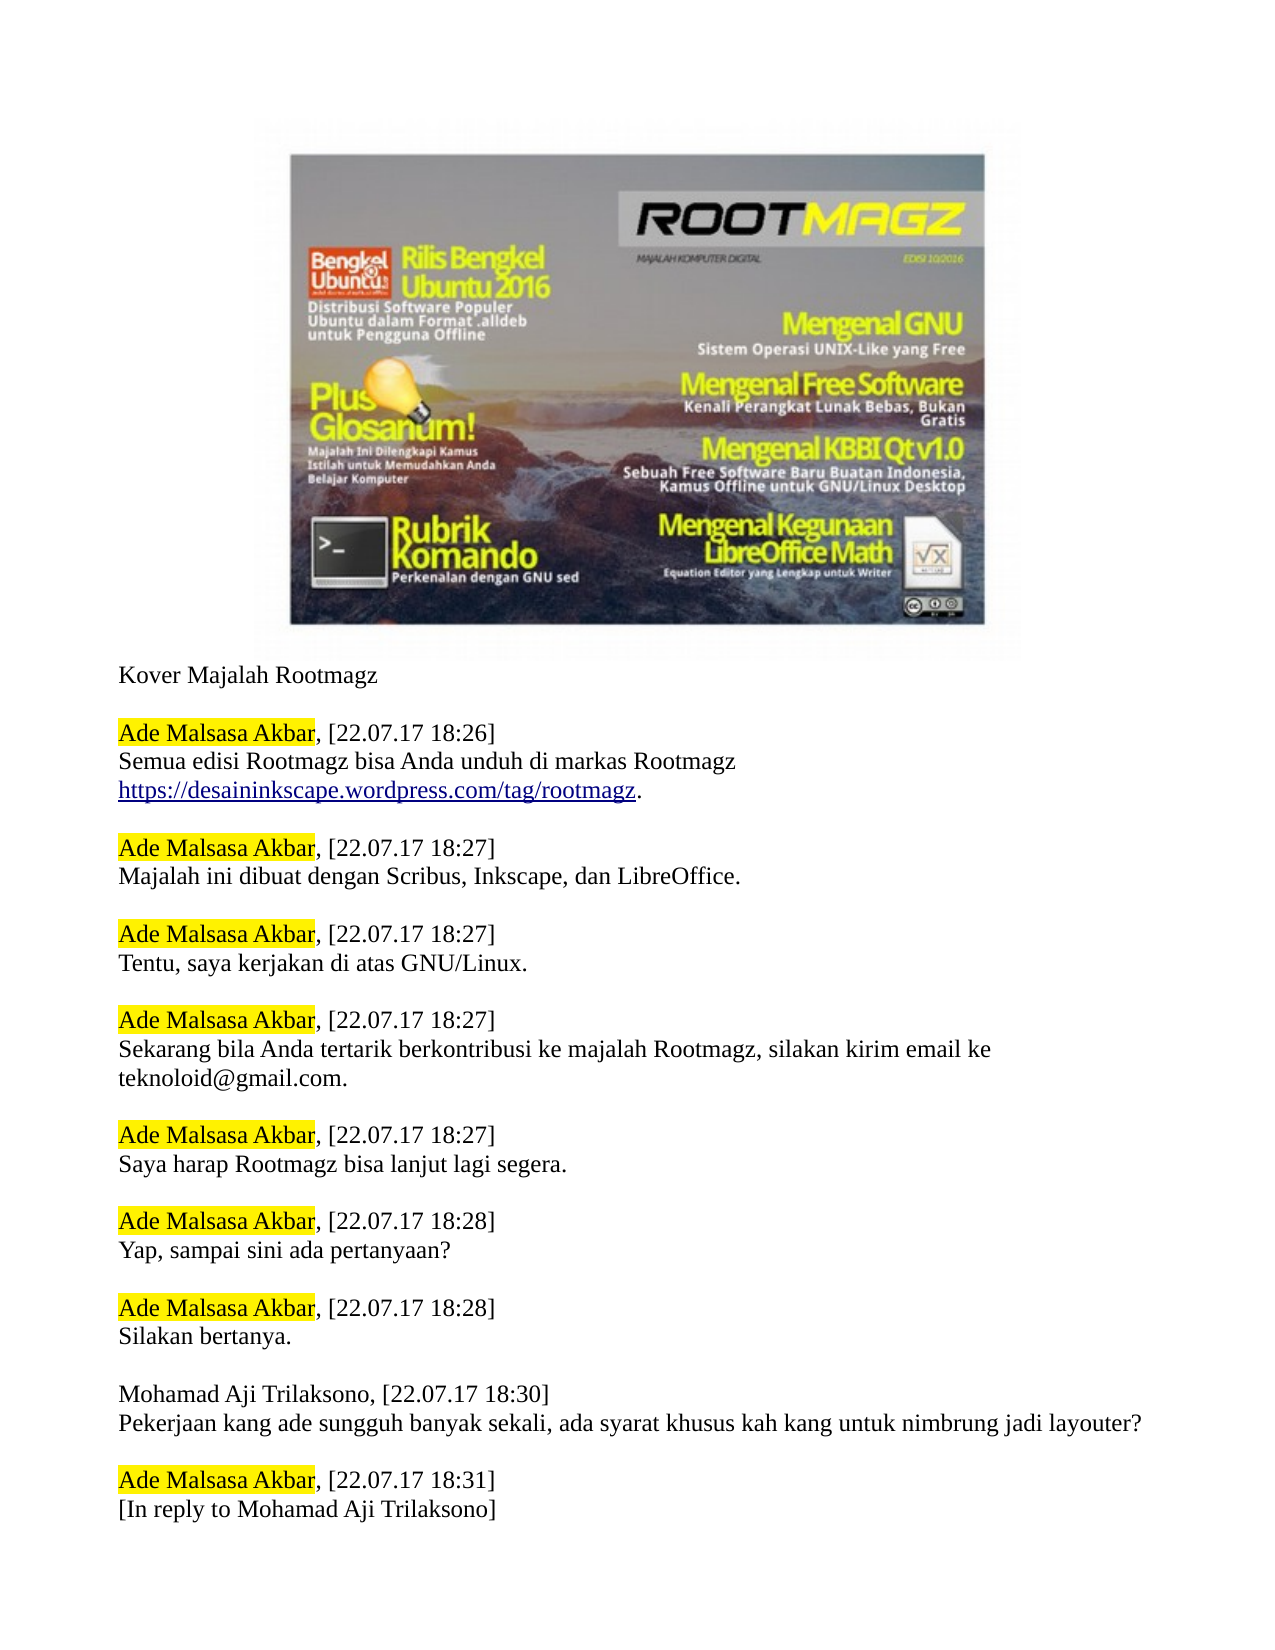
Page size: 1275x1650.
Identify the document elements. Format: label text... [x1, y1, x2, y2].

text Mohamad Aji Trilaksono, [22.07.17 18:30] [118, 1379, 1157, 1408]
text Silakan bertanya. [118, 1321, 1157, 1350]
text Kover Majalah Rootmagz [118, 118, 1157, 689]
text Semua edisi Rootmagz bisa Anda unduh di markas Rootmagz https://desaininkscape.wordpress.com/tag/rootmagz. [118, 746, 1157, 804]
text Tentu, saya kerjakan di atas GNU/Linux. [118, 948, 1157, 976]
text Ade Malsasa Akbar, [22.07.17 18:31] [118, 1465, 1157, 1494]
text Ade Malsasa Akbar, [22.07.17 18:27] [118, 833, 1157, 861]
text Ade Malsasa Akbar, [22.07.17 18:28] [118, 1206, 1157, 1235]
text Ade Malsasa Akbar, [22.07.17 18:28] [118, 1293, 1157, 1321]
text Saya harap Rootmagz bisa lanjut lagi segera. [118, 1149, 1157, 1178]
text [In reply to Mohamad Aji Trilaksono] [118, 1494, 1157, 1523]
text Yap, sampai sini ada pertanyaan? [118, 1235, 1157, 1264]
text Majalah ini dibuat dengan Scribus, Inkscape, dan LibreOffice. [118, 861, 1157, 890]
text Pekerjaan kang ade sungguh banyak sekali, ada syarat khusus kah kang untuk nimbrung jadi layouter? [118, 1408, 1157, 1436]
text Sekarang bila Anda tertarik berkontribusi ke majalah Rootmagz, silakan kirim email ke teknoloid@gmail.com. [118, 1034, 1157, 1091]
text Ade Malsasa Akbar, [22.07.17 18:26] [118, 718, 1157, 746]
text Ade Malsasa Akbar, [22.07.17 18:27] [118, 919, 1157, 948]
text Ade Malsasa Akbar, [22.07.17 18:27] [118, 1120, 1157, 1149]
text Ade Malsasa Akbar, [22.07.17 18:27] [118, 1005, 1157, 1034]
picture [254, 118, 1021, 661]
